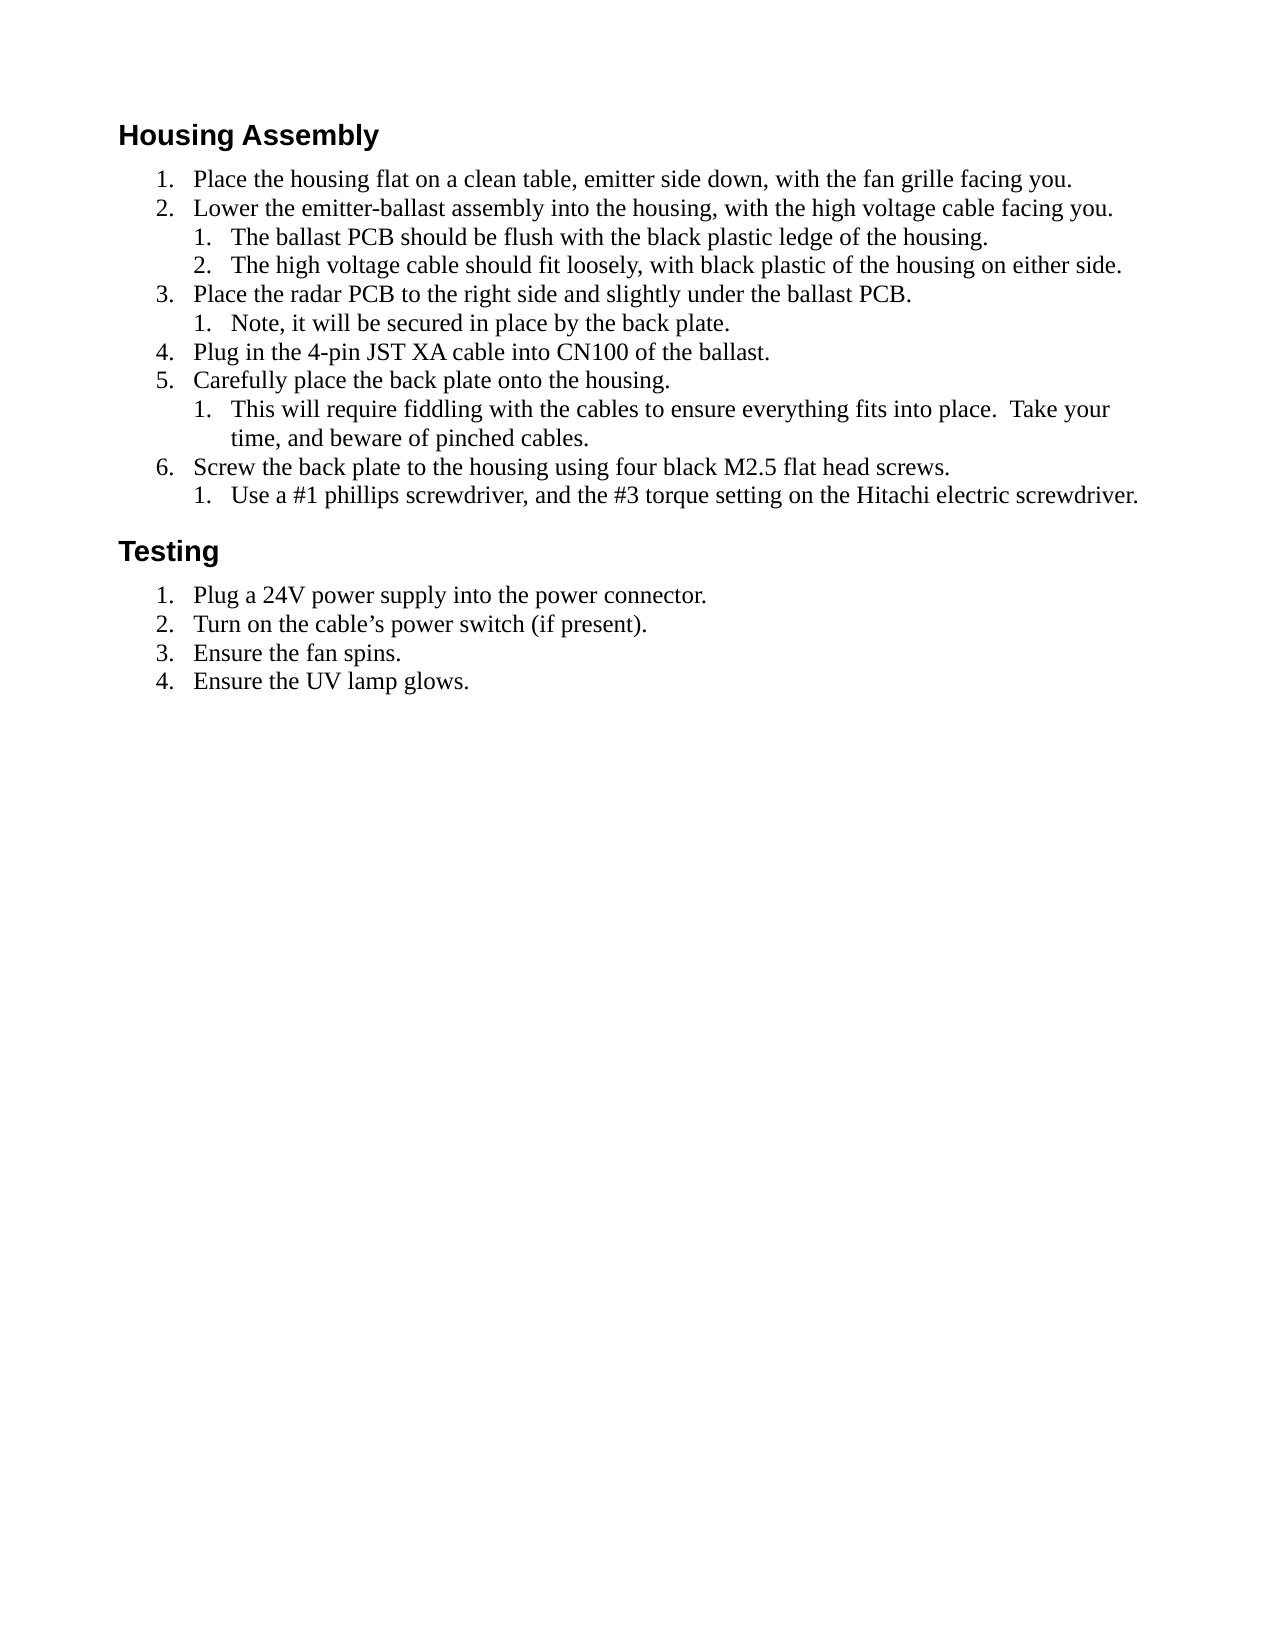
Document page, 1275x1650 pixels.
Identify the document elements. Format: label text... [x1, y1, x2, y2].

list The ballast PCB should be flush with the black plastic ledge of the housing. [193, 222, 1157, 250]
list Note, it will be secured in place by the back plate. [193, 308, 1157, 337]
list The high voltage cable should fit loosely, with black plastic of the housing on either side. [193, 250, 1157, 279]
list This will require fiddling with the cables to ensure everything fits into place. Take your time, and beware of pinched cables. [193, 394, 1157, 452]
list Turn on the cable’s power switch (if present). [156, 609, 1157, 638]
list Lower the emitter-ballast assembly into the housing, with the high voltage cable facing you. [156, 193, 1157, 222]
list Ensure the fan spins. [156, 638, 1157, 666]
list Use a #1 phillips screwdriver, and the #3 torque setting on the Hitachi electric screwdriver. [193, 480, 1157, 509]
list Plug a 24V power supply into the power connector. [156, 580, 1157, 609]
list Ensure the UV lamp glows. [156, 666, 1157, 695]
list Plug in the 4-pin JST XA cable into CN100 of the ballast. [156, 337, 1157, 365]
list Carefully place the back plate onto the housing. [156, 365, 1157, 394]
list Screw the back plate to the housing using four black M2.5 flat head screws. [156, 452, 1157, 480]
list Place the housing flat on a clean table, emitter side down, with the fan grille facing you. [156, 164, 1157, 193]
list Place the radar PCB to the right side and slightly under the ballast PCB. [156, 279, 1157, 308]
subtitle Testing [118, 534, 1157, 568]
subtitle Housing Assembly [118, 118, 1157, 152]
